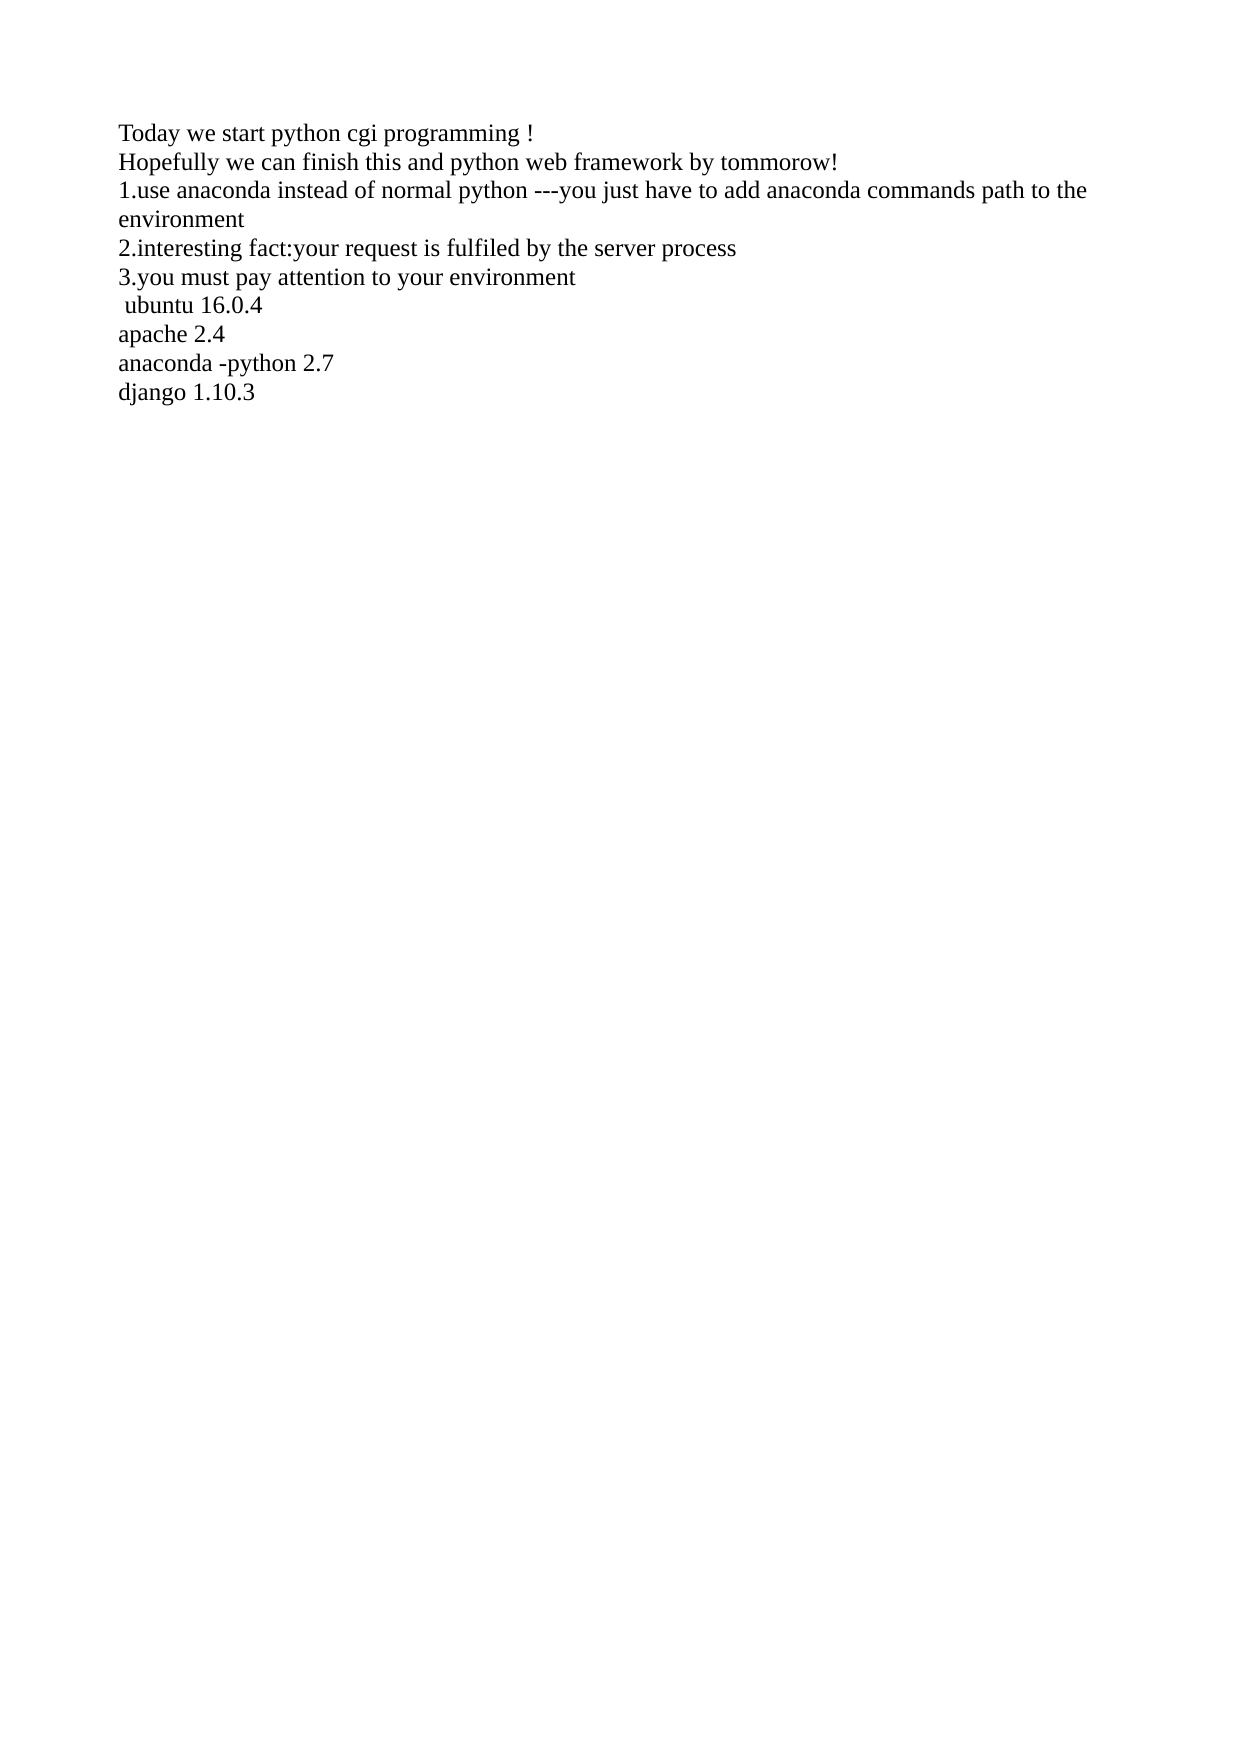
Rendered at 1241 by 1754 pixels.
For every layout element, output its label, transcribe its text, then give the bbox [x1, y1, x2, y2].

text 2.interesting fact:your request is fulfiled by the server process [118, 233, 1122, 262]
text ubuntu 16.0.4 [118, 291, 1122, 319]
text 3.you must pay attention to your environment [118, 262, 1122, 291]
text django 1.10.3 [118, 377, 1122, 406]
text anaconda -python 2.7 [118, 348, 1122, 377]
text 1.use anaconda instead of normal python ---you just have to add anaconda commands path to the environment [118, 176, 1122, 233]
text Hopefully we can finish this and python web framework by tommorow! [118, 147, 1122, 176]
text Today we start python cgi programming ! [118, 118, 1122, 147]
text apache 2.4 [118, 319, 1122, 348]
